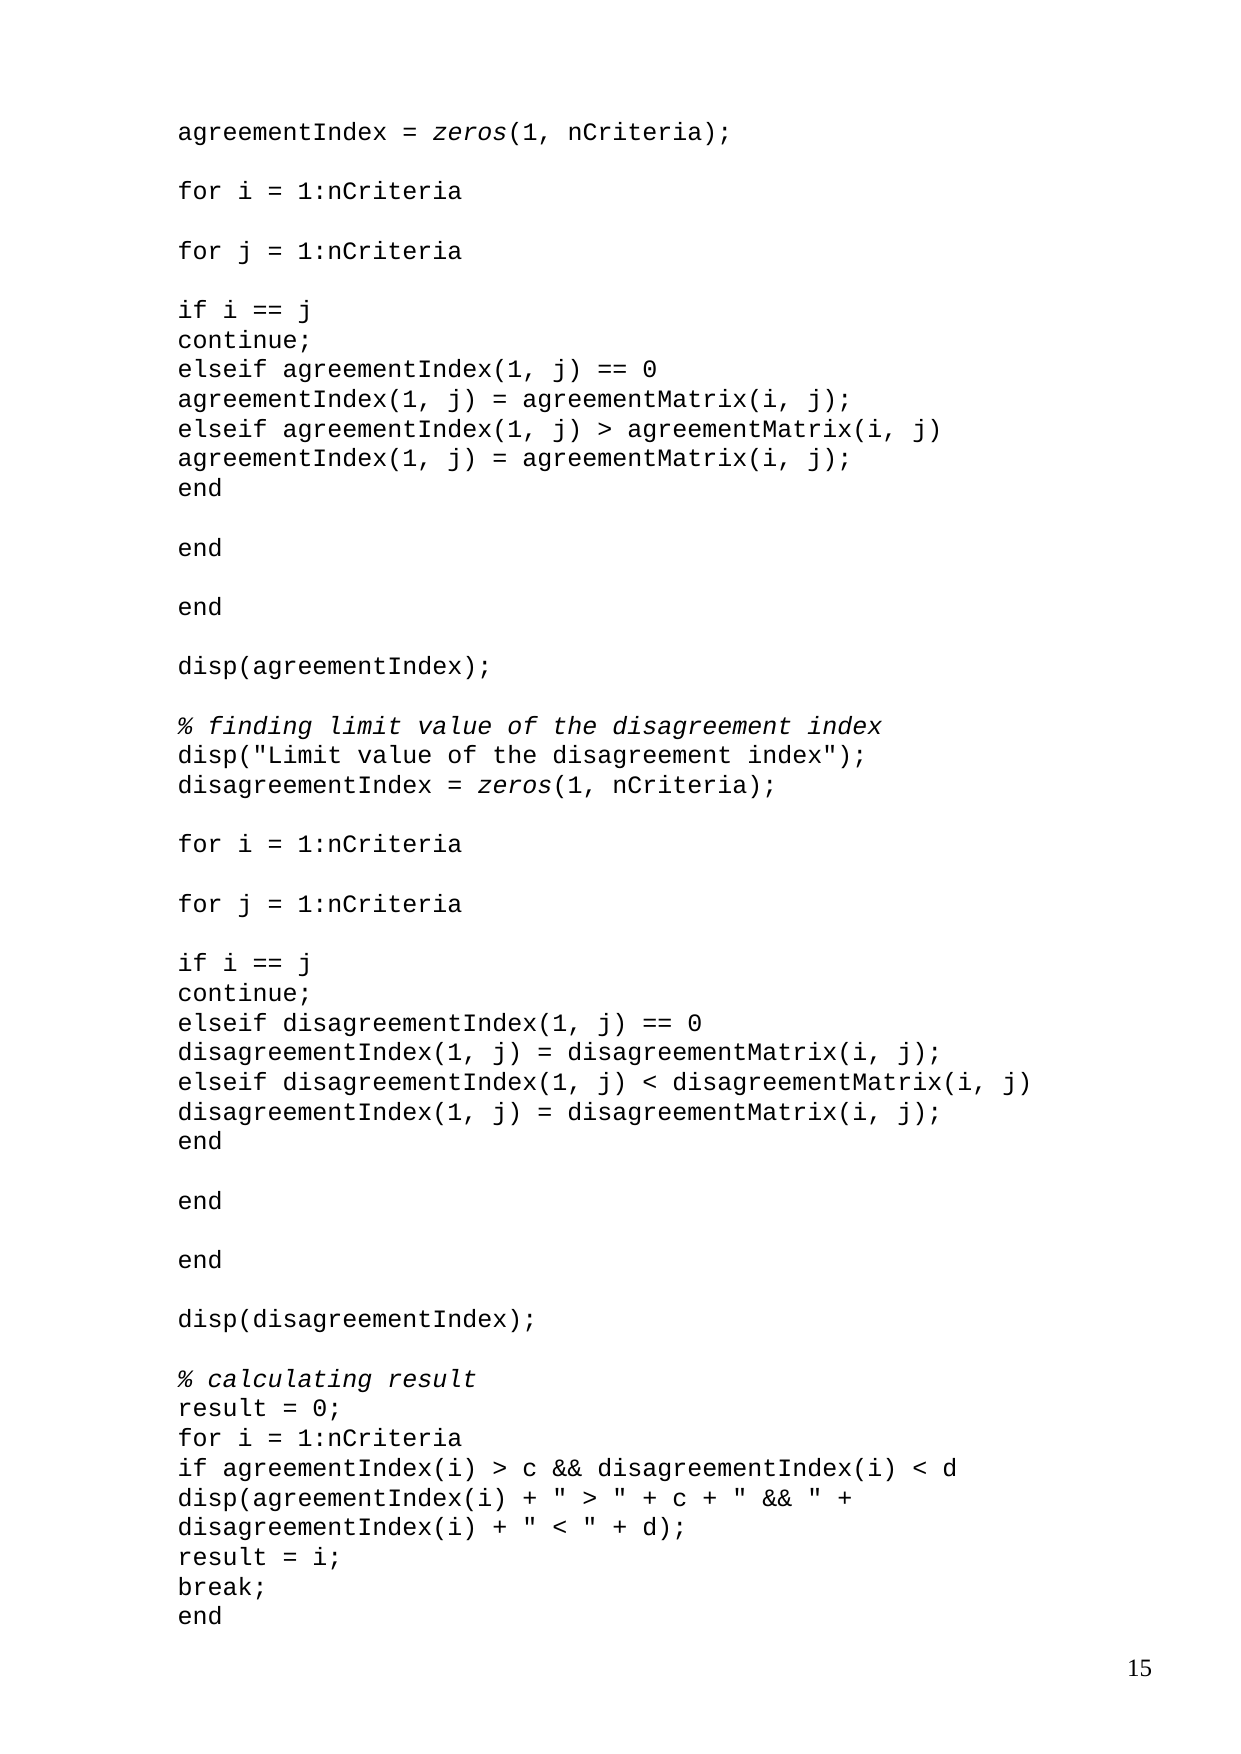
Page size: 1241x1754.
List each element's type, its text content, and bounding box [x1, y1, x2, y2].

text elseif disagreementIndex(1, j) < disagreementMatrix(i, j) [177, 1068, 1152, 1098]
text % calculating result [177, 1365, 1152, 1395]
text end [177, 1187, 1152, 1217]
text end [177, 534, 1152, 563]
text if i == j [177, 296, 1152, 326]
text for j = 1:nCriteria [177, 890, 1152, 920]
text result = 0; [177, 1395, 1152, 1424]
text for i = 1:nCriteria [177, 831, 1152, 860]
text elseif agreementIndex(1, j) > agreementMatrix(i, j) [177, 415, 1152, 445]
text continue; [177, 326, 1152, 356]
text end [177, 1246, 1152, 1276]
text disp(agreementIndex(i) + " > " + c + " && " + disagreementIndex(i) + " < " + d); [177, 1484, 1152, 1543]
text for i = 1:nCriteria [177, 177, 1152, 207]
text disagreementIndex(1, j) = disagreementMatrix(i, j); [177, 1098, 1152, 1127]
text end [177, 1602, 1152, 1632]
text if i == j [177, 949, 1152, 979]
text disagreementIndex(1, j) = disagreementMatrix(i, j); [177, 1038, 1152, 1068]
text elseif disagreementIndex(1, j) == 0 [177, 1009, 1152, 1038]
text if agreementIndex(i) > c && disagreementIndex(i) < d [177, 1454, 1152, 1484]
text end [177, 474, 1152, 504]
text agreementIndex(1, j) = agreementMatrix(i, j); [177, 445, 1152, 474]
text disp("Limit value of the disagreement index"); [177, 742, 1152, 771]
text for j = 1:nCriteria [177, 237, 1152, 267]
text % finding limit value of the disagreement index [177, 712, 1152, 742]
text disp(disagreementIndex); [177, 1306, 1152, 1335]
text end [177, 593, 1152, 623]
text end [177, 1127, 1152, 1157]
text disagreementIndex = zeros(1, nCriteria); [177, 771, 1152, 801]
text break; [177, 1573, 1152, 1602]
text agreementIndex(1, j) = agreementMatrix(i, j); [177, 385, 1152, 415]
text result = i; [177, 1543, 1152, 1573]
text elseif agreementIndex(1, j) == 0 [177, 356, 1152, 385]
text agreementIndex = zeros(1, nCriteria); [177, 118, 1152, 148]
text disp(agreementIndex); [177, 652, 1152, 682]
text for i = 1:nCriteria [177, 1424, 1152, 1454]
text continue; [177, 979, 1152, 1009]
